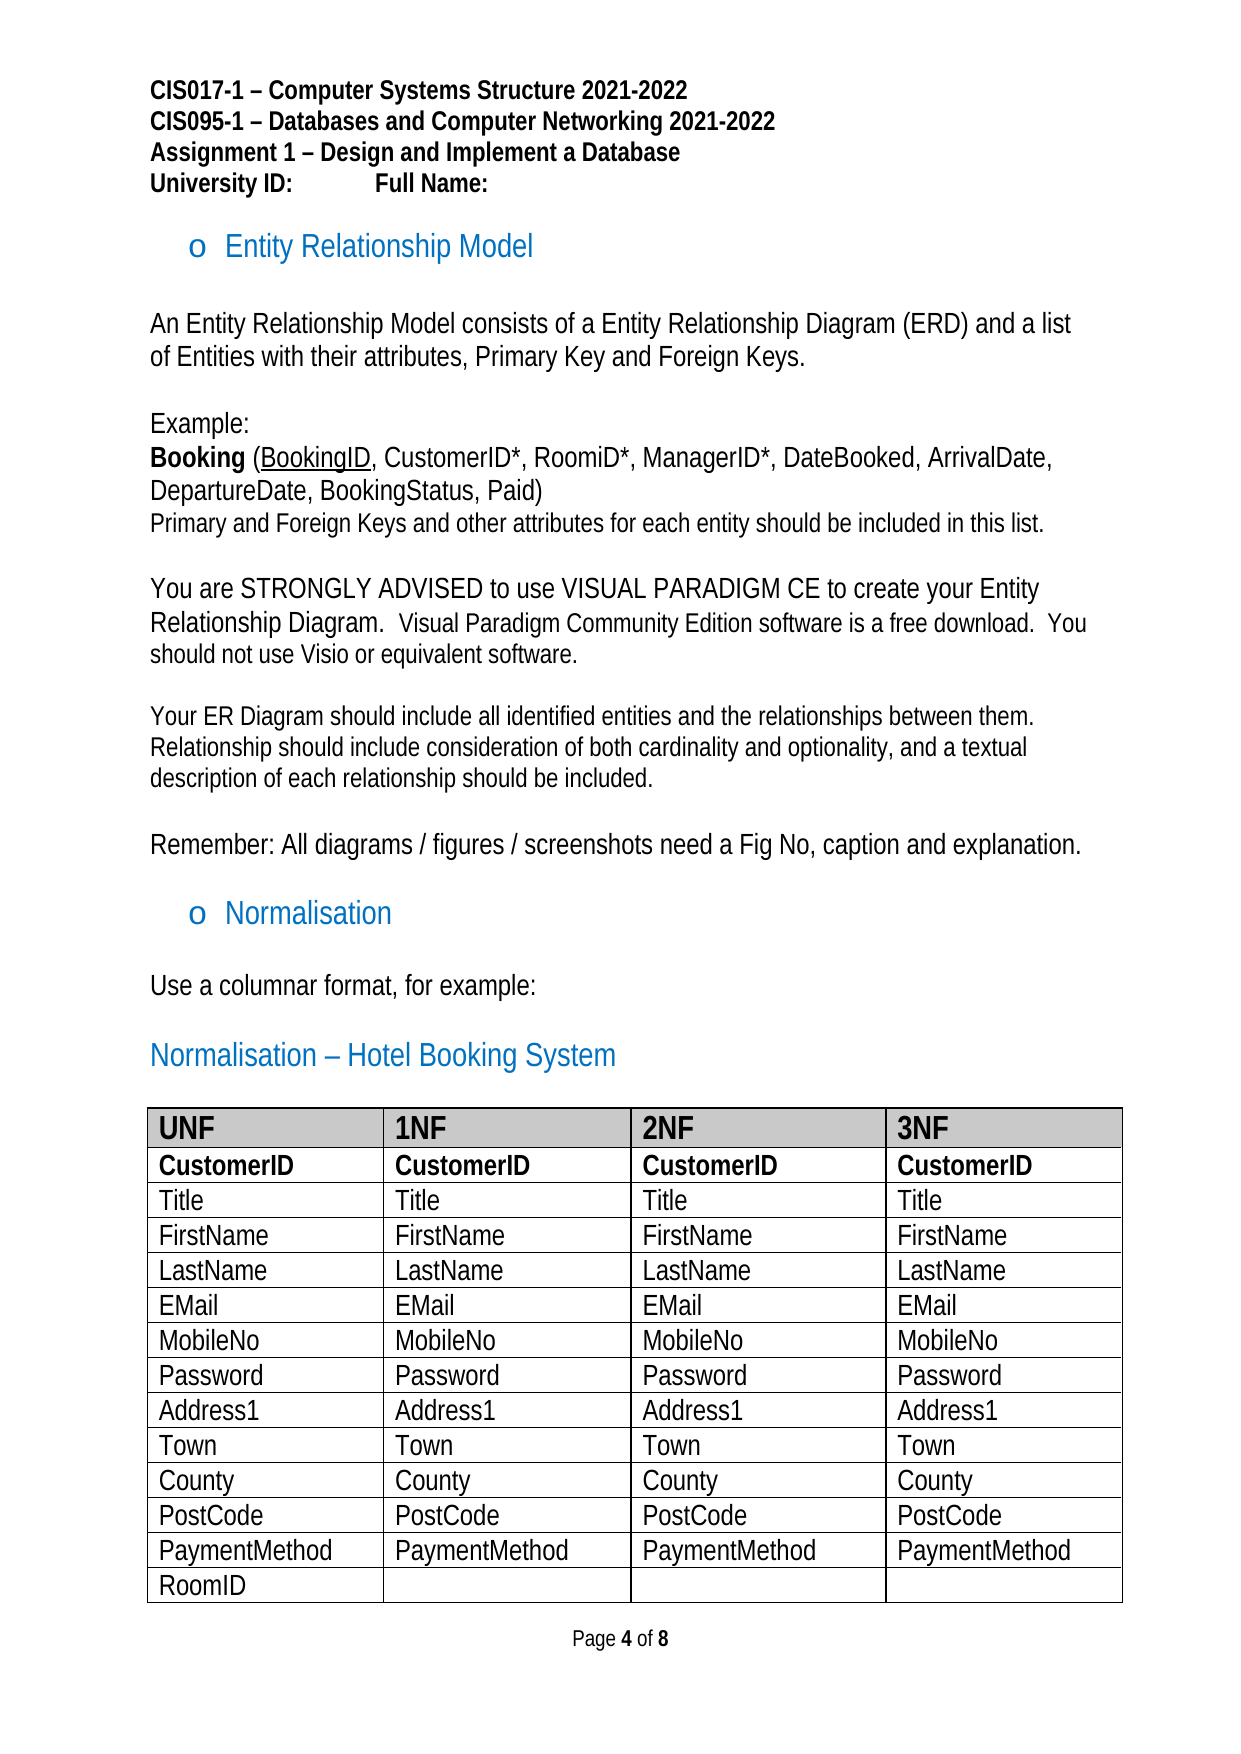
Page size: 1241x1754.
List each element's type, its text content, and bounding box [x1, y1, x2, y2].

table_cell MobileNo [632, 1323, 885, 1357]
table_cell Password [632, 1358, 885, 1392]
table_cell Password [384, 1358, 630, 1392]
text You are STRONGLY ADVISED to use VISUAL PARADIGM CE to create your Entity Relationship Diagram. Visual Paradigm Community Edition software is a free download. You should not use Visio or equivalent software. [150, 571, 1090, 669]
table_cell FirstName [148, 1218, 383, 1252]
table_cell PaymentMethod [384, 1533, 630, 1567]
table_cell Address1 [632, 1393, 885, 1427]
table_cell [632, 1568, 885, 1602]
text Normalisation – Hotel Booking System [150, 1035, 1090, 1073]
table_cell LastName [887, 1252, 1122, 1287]
table_cell PostCode [632, 1498, 885, 1532]
table_cell PostCode [384, 1498, 630, 1532]
table_cell EMail [384, 1288, 630, 1322]
text An Entity Relationship Model consists of a Entity Relationship Diagram (ERD) and a list of Entities with their attributes, Primary Key and Foreign Keys. [150, 306, 1090, 373]
table_cell PostCode [148, 1498, 383, 1532]
table_cell Password [148, 1358, 383, 1392]
table_cell CustomerID [632, 1148, 885, 1182]
table_cell EMail [887, 1287, 1122, 1322]
text Primary and Foreign Keys and other attributes for each entity should be included in this list. [150, 507, 1090, 538]
table_cell Title [148, 1183, 383, 1217]
text Example: [150, 406, 1090, 440]
table_cell RoomID [148, 1568, 383, 1602]
list Entity Relationship Model [187, 227, 1090, 268]
table_header 2NF [632, 1109, 885, 1147]
table_cell MobileNo [887, 1322, 1122, 1357]
table_cell Title [384, 1183, 630, 1217]
text Booking (BookingID, CustomerID*, RoomiD*, ManagerID*, DateBooked, ArrivalDate, DepartureDate, BookingStatus, Paid) [150, 440, 1090, 507]
table_cell Town [887, 1427, 1122, 1462]
table_cell PaymentMethod [632, 1533, 885, 1567]
table_cell Town [384, 1428, 630, 1462]
table_cell [384, 1568, 630, 1602]
table_cell LastName [632, 1253, 885, 1287]
table_cell Town [148, 1428, 383, 1462]
table_cell [887, 1567, 1122, 1602]
list Normalisation [187, 894, 1090, 935]
table_cell County [887, 1462, 1122, 1497]
table_cell PaymentMethod [887, 1532, 1122, 1567]
table_cell County [632, 1463, 885, 1497]
table_cell FirstName [384, 1218, 630, 1252]
table_cell County [384, 1463, 630, 1497]
table_cell PostCode [887, 1497, 1122, 1532]
text Your ER Diagram should include all identified entities and the relationships between them. Relationship should include consideration of both cardinality and optionality, and a textual description of each relationship should be included. [150, 700, 1090, 793]
table_cell Address1 [887, 1392, 1122, 1427]
table_cell PaymentMethod [148, 1533, 383, 1567]
table_cell CustomerID [384, 1148, 630, 1182]
table_header 1NF [384, 1109, 630, 1147]
text Use a columnar format, for example: [150, 968, 1090, 1002]
table_cell Address1 [384, 1393, 630, 1427]
table_cell Address1 [148, 1393, 383, 1427]
table_cell Title [887, 1182, 1122, 1217]
table_cell County [148, 1463, 383, 1497]
table_cell Password [887, 1357, 1122, 1392]
table_cell MobileNo [384, 1323, 630, 1357]
table_cell FirstName [887, 1217, 1122, 1252]
table_cell Town [632, 1428, 885, 1462]
table_header 3NF [887, 1109, 1122, 1147]
table_cell CustomerID [887, 1147, 1122, 1182]
table_cell Title [632, 1183, 885, 1217]
table_cell CustomerID [148, 1148, 383, 1182]
table_cell FirstName [632, 1218, 885, 1252]
table_header UNF [148, 1109, 383, 1147]
table_cell EMail [148, 1288, 383, 1322]
text Remember: All diagrams / figures / screenshots need a Fig No, caption and explanation. [150, 827, 1090, 860]
table_cell EMail [632, 1288, 885, 1322]
table_cell LastName [148, 1253, 383, 1287]
table_cell LastName [384, 1253, 630, 1287]
table_cell MobileNo [148, 1323, 383, 1357]
